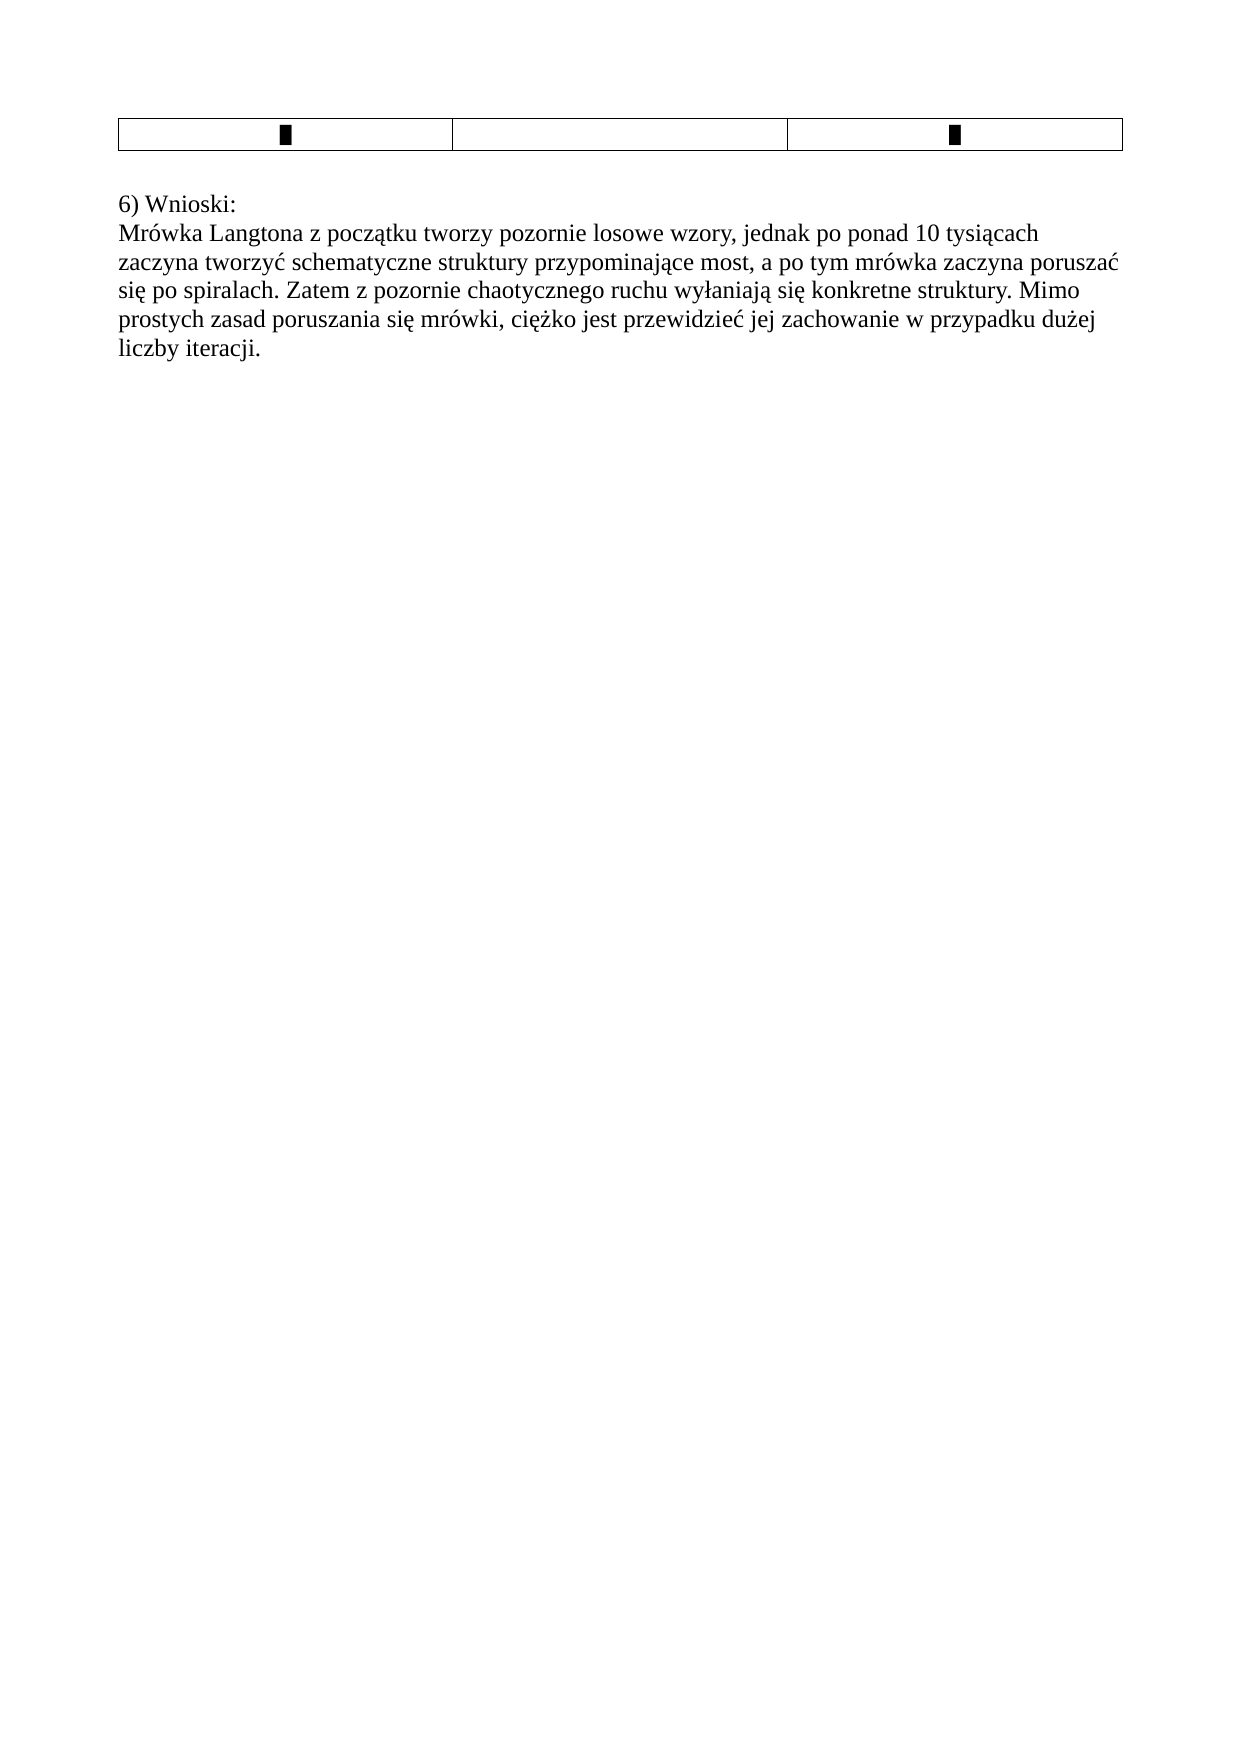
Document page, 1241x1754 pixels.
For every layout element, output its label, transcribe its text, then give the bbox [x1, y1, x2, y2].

text Mrówka Langtona z początku tworzy pozornie losowe wzory, jednak po ponad 10 tysiącach zaczyna tworzyć schematyczne struktury przypominające most, a po tym mrówka zaczyna poruszać się po spiralach. Zatem z pozornie chaotycznego ruchu wyłaniają się konkretne struktury. Mimo prostych zasad poruszania się mrówki, ciężko jest przewidzieć jej zachowanie w przypadku dużej liczby iteracji. [118, 218, 1122, 362]
table_cell [453, 119, 787, 150]
text 6) Wnioski: [118, 189, 1122, 218]
table_cell █ [788, 119, 1122, 150]
table_cell █ [119, 119, 452, 150]
